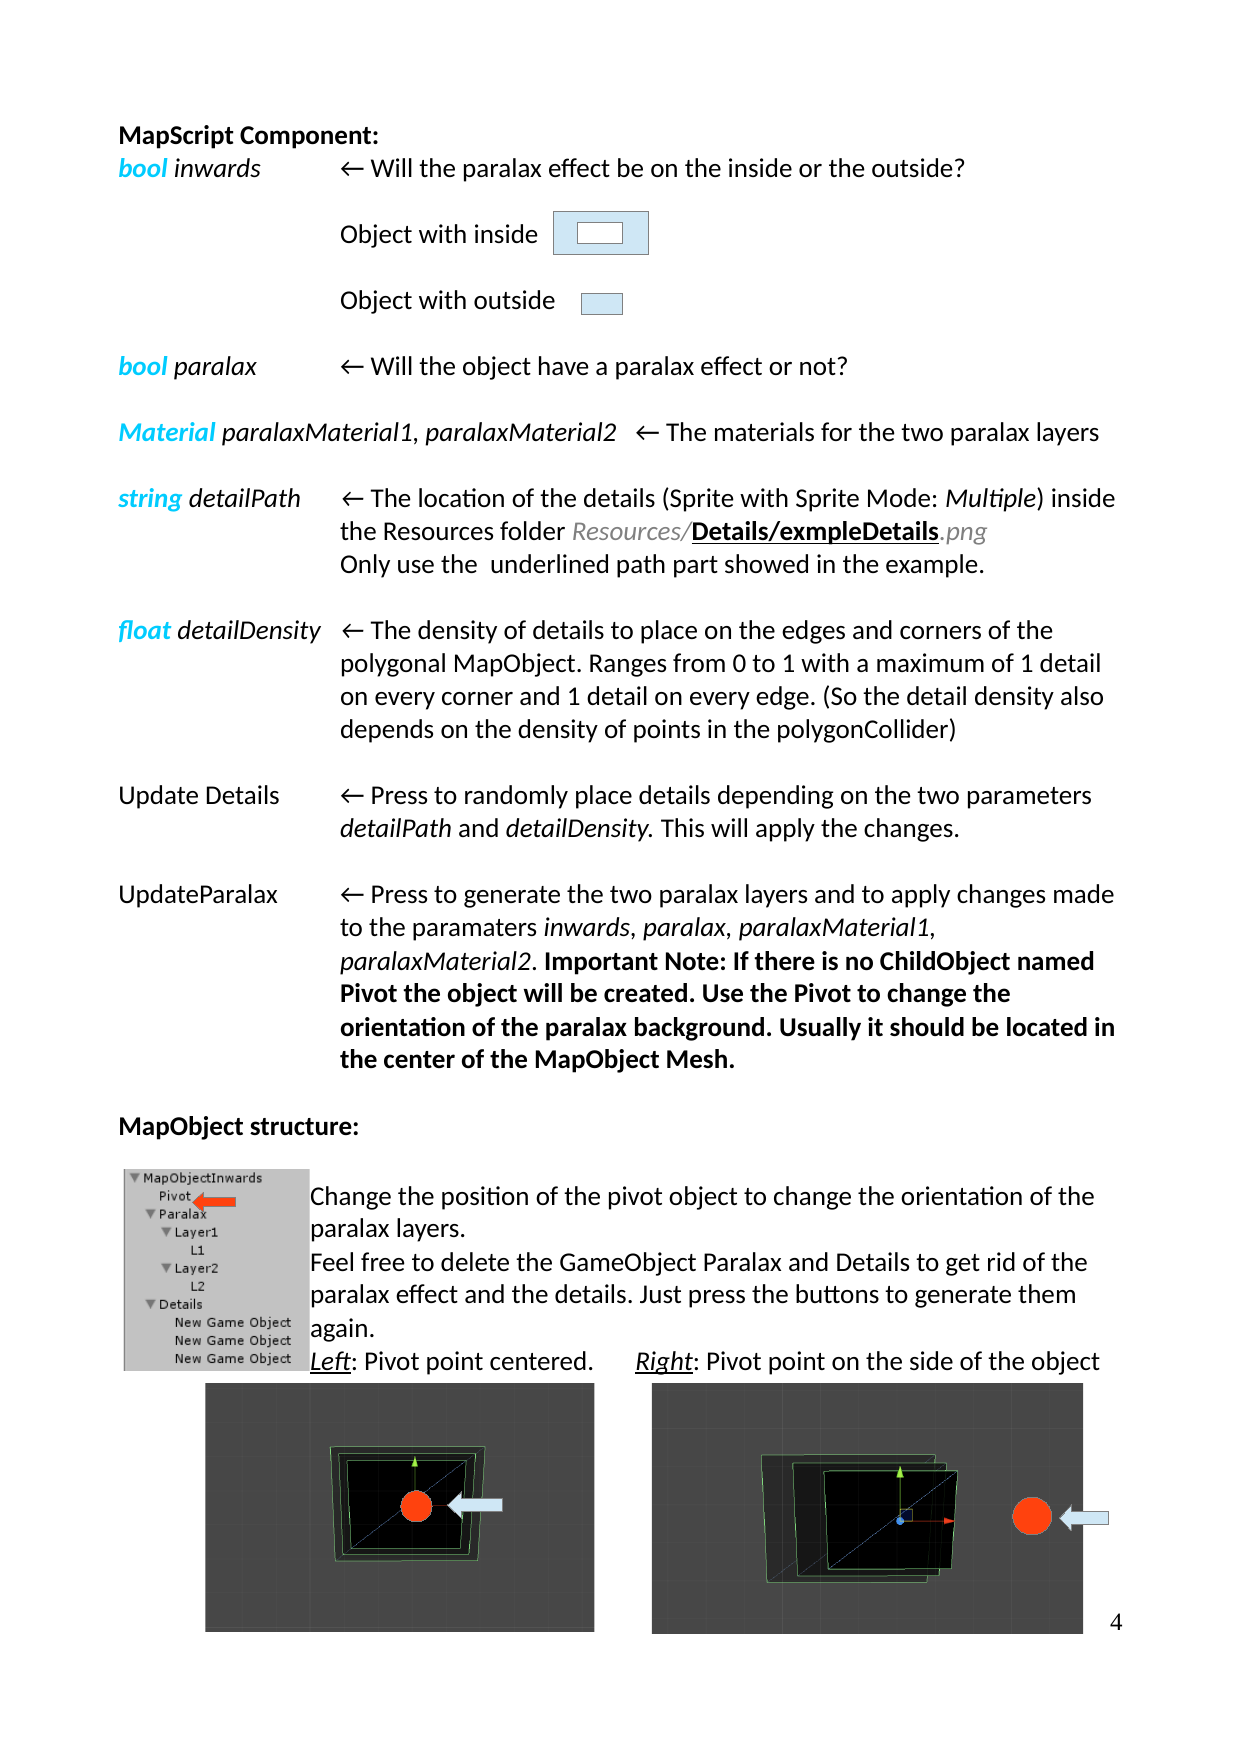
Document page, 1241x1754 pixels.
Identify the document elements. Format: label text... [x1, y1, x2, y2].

text UpdateParalax ← Press to generate the two paralax layers and to apply changes made to the paramaters inwards, paralax, paralaxMaterial1, paralaxMaterial2. Important Note: If there is no ChildObject named Pivot the object will be created. Use the Pivot to change the orientation of the paralax background. Usually it should be located in the center of the MapObject Mesh. [118, 878, 1122, 1076]
text Update Details ← Press to randomly place details depending on the two parameters detailPath and detailDensity. This will apply the changes. [118, 778, 1122, 844]
picture [123, 1169, 310, 1371]
picture [205, 1383, 595, 1632]
text string detailPath ← The location of the details (Sprite with Sprite Mode: Multiple) inside the Resources folder Resources/Details/exmpleDetails.png [118, 481, 1122, 547]
text bool inwards ← Will the paralax effect be on the inside or the outside? [118, 151, 1122, 184]
text [649, 217, 1122, 250]
text Only use the underlined path part showed in the example. [118, 547, 1122, 580]
text Material paralaxMaterial1, paralaxMaterial2 ← The materials for the two paralax layers [118, 415, 1122, 448]
text Feel free to delete the GameObject Paralax and Details to get rid of the paralax effect and the details. Just press the buttons to generate them again. [310, 1245, 1122, 1344]
text float detailDensity ← The density of details to place on the edges and corners of the polygonal MapObject. Ranges from 0 to 1 with a maximum of 1 detail on every corner and 1 detail on every edge. (So the detail density also depends on the density of points in the polygonCollider) [118, 613, 1122, 746]
picture [651, 1383, 1084, 1634]
text Object with outside [118, 283, 1122, 316]
text MapScript Component: [118, 118, 1122, 151]
text Object with inside [118, 217, 553, 250]
text Change the position of the pivot object to change the orientation of the paralax layers. [310, 1179, 1122, 1245]
text bool paralax ← Will the object have a paralax effect or not? [118, 349, 1122, 382]
text MapObject structure: [118, 1109, 1122, 1142]
text Left: Pivot point centered. Right: Pivot point on the side of the object [118, 1344, 1122, 1377]
